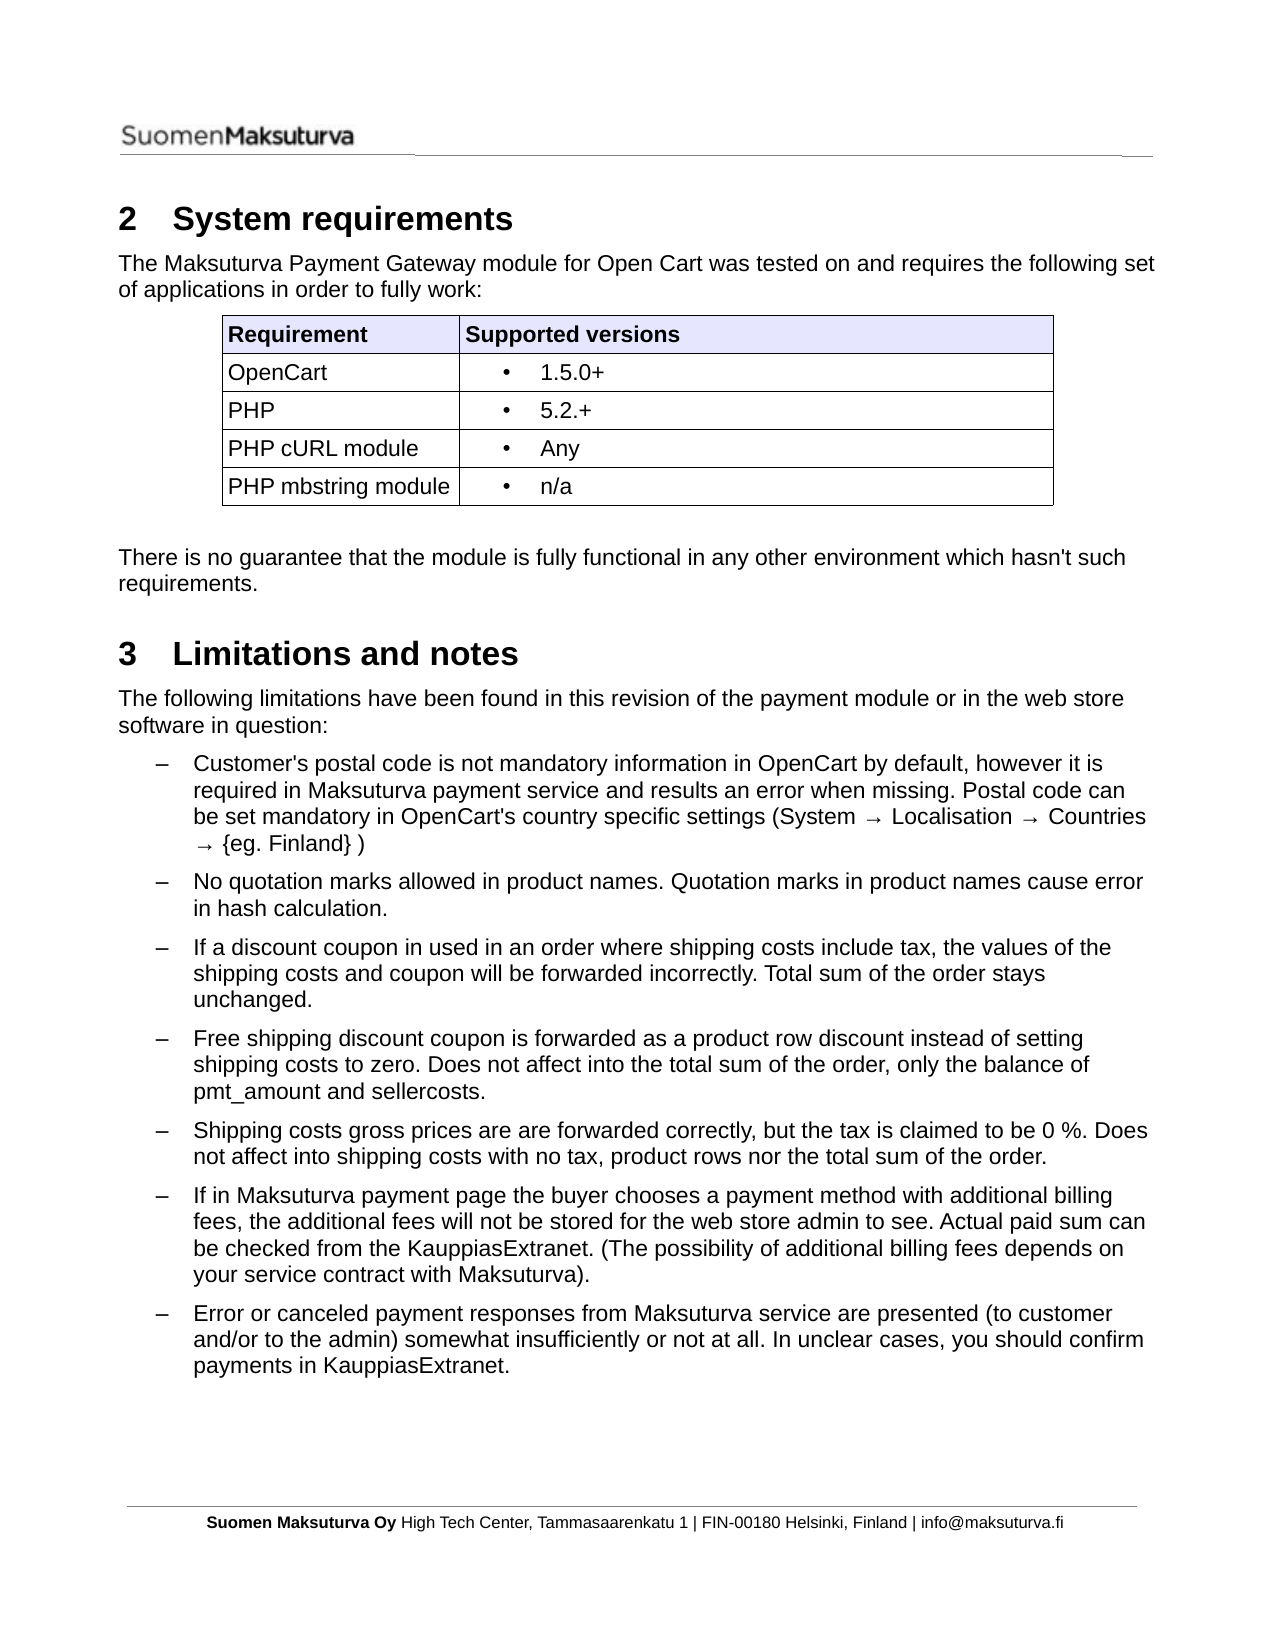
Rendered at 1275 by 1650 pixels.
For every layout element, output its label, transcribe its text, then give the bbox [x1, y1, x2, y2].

list If in Maksuturva payment page the buyer chooses a payment method with additional billing fees, the additional fees will not be stored for the web store admin to see. Actual paid sum can be checked from the KauppiasExtranet. (The possibility of additional billing fees depends on your service contract with Maksuturva). [156, 1182, 1157, 1287]
list Shipping costs gross prices are are forwarded correctly, but the tax is claimed to be 0 %. Does not affect into shipping costs with no tax, product rows nor the total sum of the order. [156, 1117, 1157, 1169]
table_cell PHP mbstring module [223, 468, 459, 505]
table_cell n/a [460, 468, 1053, 505]
list Free shipping discount coupon is forwarded as a product row discount instead of setting shipping costs to zero. Does not affect into the total sum of the order, only the balance of pmt_amount and sellercosts. [156, 1025, 1157, 1104]
table_cell 1.5.0+ [460, 354, 1053, 391]
list Customer's postal code is not mandatory information in OpenCart by default, however it is required in Maksuturva payment service and results an error when missing. Postal code can be set mandatory in OpenCart's country specific settings (System → Localisation → Countries → {eg. Finland} ) [156, 750, 1157, 856]
table_cell PHP cURL module [223, 430, 459, 467]
table_cell PHP [223, 392, 459, 429]
picture [120, 124, 358, 147]
table_cell OpenCart [223, 354, 459, 391]
subtitle System requirements [118, 199, 1157, 238]
list If a discount coupon in used in an order where shipping costs include tax, the values of the shipping costs and coupon will be forwarded incorrectly. Total sum of the order stays unchanged. [156, 933, 1157, 1013]
text The Maksuturva Payment Gateway module for Open Cart was tested on and requires the following set of applications in order to fully work: [118, 250, 1157, 303]
list Error or canceled payment responses from Maksuturva service are presented (to customer and/or to the admin) somewhat insufficiently or not at all. In unclear cases, you should confirm payments in KauppiasExtranet. [156, 1300, 1157, 1379]
text The following limitations have been found in this revision of the payment module or in the web store software in question: [118, 685, 1157, 738]
table_header Requirement [223, 316, 459, 353]
table_header Supported versions [460, 316, 1053, 353]
table_cell Any [460, 430, 1053, 467]
table_cell 5.2.+ [460, 392, 1053, 429]
text There is no guarantee that the module is fully functional in any other environment which hasn't such requirements. [118, 544, 1157, 597]
list No quotation marks allowed in product names. Quotation marks in product names cause error in hash calculation. [156, 868, 1157, 921]
subtitle Limitations and notes [118, 634, 1157, 673]
